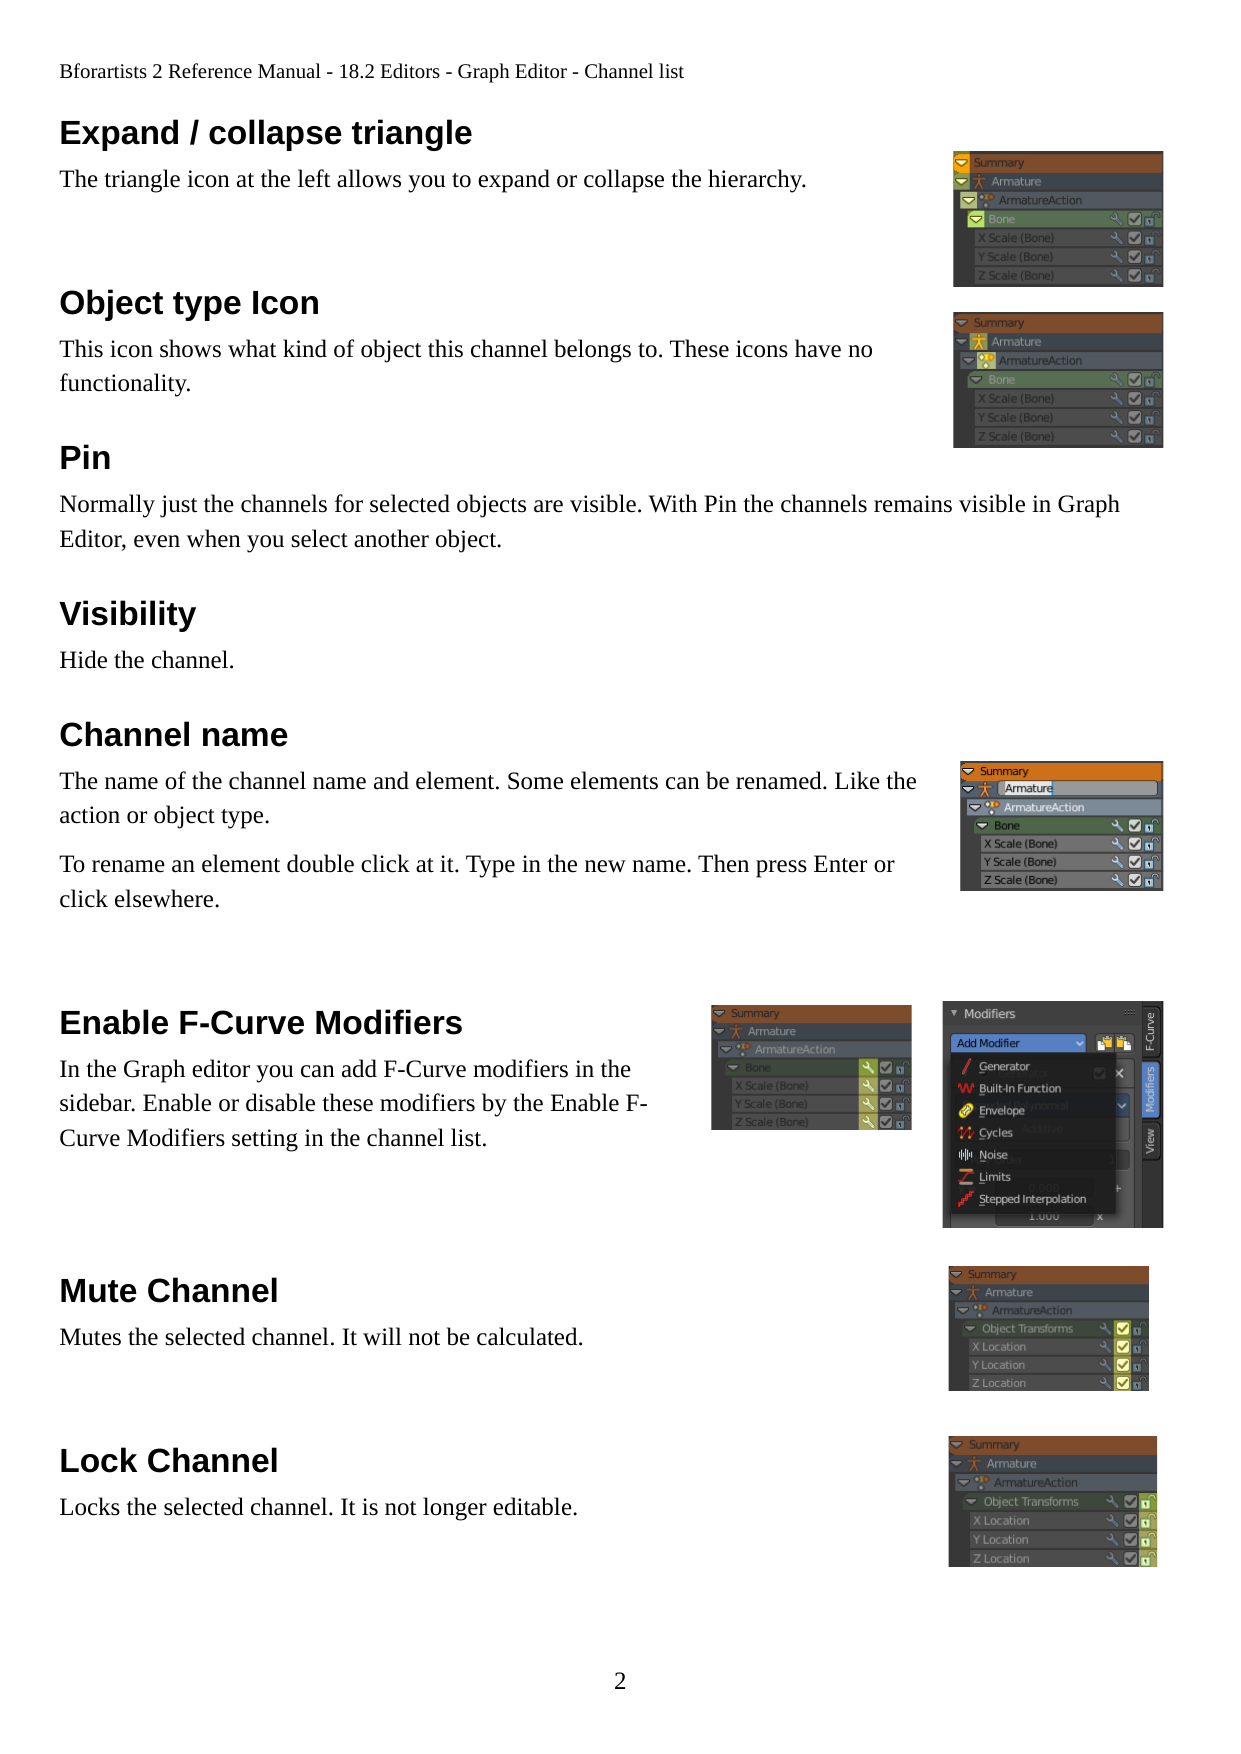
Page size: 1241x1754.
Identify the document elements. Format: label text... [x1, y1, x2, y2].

subtitle Enable F-Curve Modifiers [59, 1003, 942, 1042]
text To rename an element double click at it. Type in the new name. Then press Enter or click elsewhere. [59, 849, 1181, 913]
picture [953, 151, 1164, 287]
picture [942, 1001, 1164, 1228]
subtitle [1158, 1441, 1181, 1479]
subtitle Expand / collapse triangle [59, 113, 1181, 151]
picture [711, 1005, 912, 1130]
subtitle Mute Channel [59, 1271, 948, 1309]
text Hide the channel. [59, 645, 1181, 674]
picture [953, 312, 1164, 448]
subtitle Lock Channel [59, 1441, 948, 1479]
subtitle Channel name [59, 715, 1181, 753]
picture [948, 1436, 1158, 1567]
text This icon shows what kind of object this channel belongs to. These icons have no functionality. [59, 334, 953, 397]
subtitle Visibility [59, 594, 1181, 632]
subtitle Pin [59, 438, 1181, 477]
text In the Graph editor you can add F-Curve modifiers in the sidebar. Enable or disable these modifiers by the Enable F-Curve Modifiers setting in the channel list. [59, 1054, 942, 1152]
text The triangle icon at the left allows you to expand or collapse the hierarchy. [59, 164, 953, 192]
text Locks the selected channel. It is not longer editable. [59, 1492, 948, 1521]
subtitle [1164, 1003, 1181, 1042]
picture [948, 1266, 1149, 1391]
text The name of the channel name and element. Some elements can be renamed. Like the action or object type. [59, 766, 960, 829]
picture [960, 761, 1164, 891]
subtitle [1149, 1271, 1181, 1309]
text Normally just the channels for selected objects are visible. With Pin the channels remains visible in Graph Editor, even when you select another object. [59, 489, 1181, 553]
subtitle Object type Icon [59, 283, 1181, 321]
text Mutes the selected channel. It will not be calculated. [59, 1322, 948, 1351]
